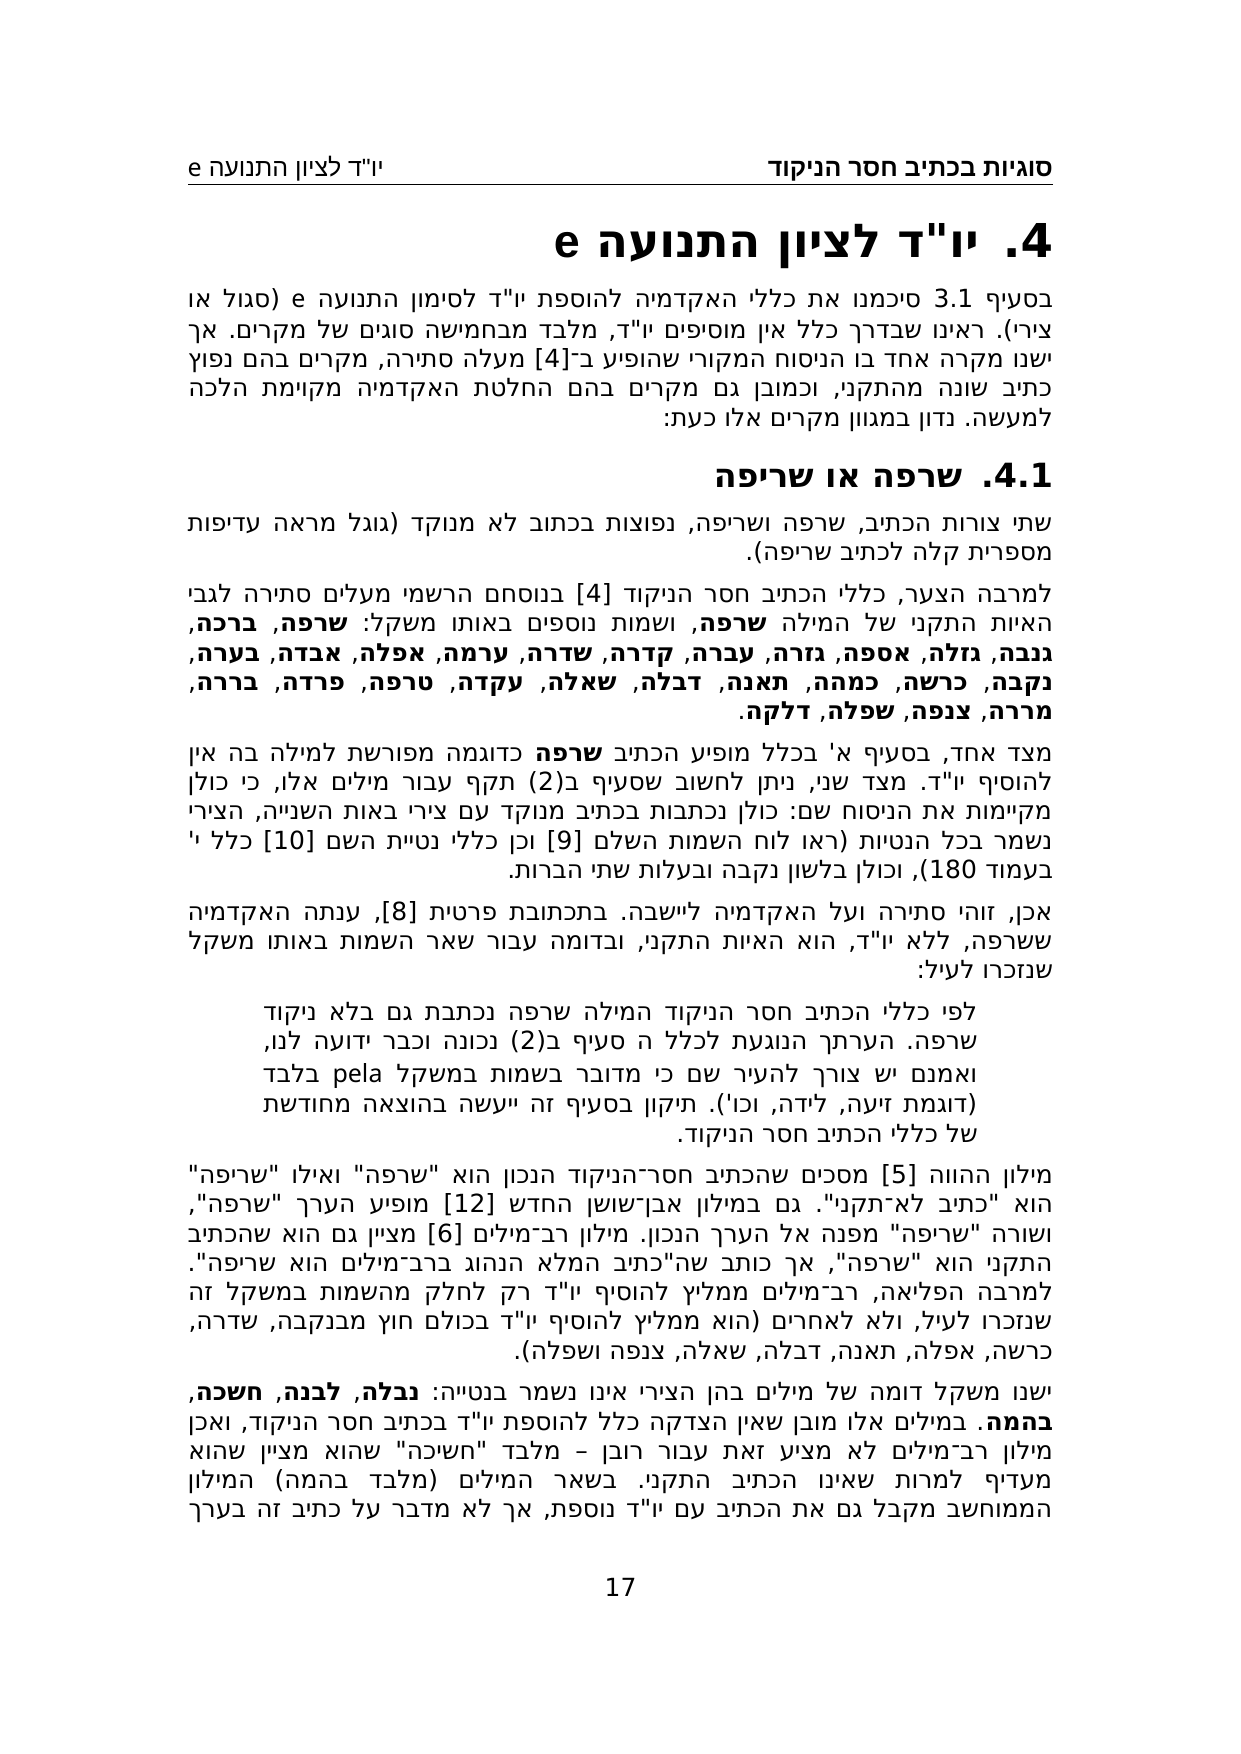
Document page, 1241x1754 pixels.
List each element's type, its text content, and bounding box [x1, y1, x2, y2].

text מילון ההווה [5] מסכים שהכתיב חסר־הניקוד הנכון הוא "שרפה" ואילו "שריפה" הוא "כתיב לא־תקני". גם במילון אבן־שושן החדש [12] מופיע הערך "שרפה", ושורה "שריפה" מפנה אל הערך הנכון. מילון רב־מילים [6] מציין גם הוא שהכתיב התקני הוא "שרפה", אך כותב שה"כתיב המלא הנהוג ברב־מילים הוא שריפה". למרבה הפליאה, רב־מילים ממליץ להוסיף יו"ד רק לחלק מהשמות במשקל זה שנזכרו לעיל, ולא לאחרים (הוא ממליץ להוסיף יו"ד בכולם חוץ מבנקבה, שדרה, כרשה, אפלה, תאנה, דבלה, שאלה, צנפה ושפלה). [187, 1160, 1053, 1365]
text מצד אחד, בסעיף א' בכלל מופיע הכתיב שרפה כדוגמה מפורשת למילה בה אין להוסיף יו"ד. מצד שני, ניתן לחשוב שסעיף ב(2) תקף עבור מילים אלו, כי כולן מקיימות את הניסוח שם: כולן נכתבות בכתיב מנוקד עם צירי באות השנייה, הצירי נשמר בכל הנטיות (ראו לוח השמות השלם [9] וכן כללי נטיית השם [10] כלל י' בעמוד 180), וכולן בלשון נקבה ובעלות שתי הברות. [187, 738, 1053, 884]
subtitle יו"ד לציון התנועה e [187, 214, 1053, 268]
text אכן, זוהי סתירה ועל האקדמיה ליישבה. בתכתובת פרטית [8], ענתה האקדמיה ששרפה, ללא יו"ד, הוא האיות התקני, ובדומה עבור שאר השמות באותו משקל שנזכרו לעיל: [187, 897, 1053, 985]
text בסעיף 3.1 סיכמנו את כללי האקדמיה להוספת יו"ד לסימון התנועה e (סגול או צירי). ראינו שבדרך כלל אין מוסיפים יו"ד, מלבד מבחמישה סוגים של מקרים. אך ישנו מקרה אחד בו הניסוח המקורי שהופיע ב־[4] מעלה סתירה, מקרים בהם נפוץ כתיב שונה מהתקני, וכמובן גם מקרים בהם החלטת האקדמיה מקוימת הלכה למעשה. נדון במגוון מקרים אלו כעת: [187, 281, 1053, 432]
text למרבה הצער, כללי הכתיב חסר הניקוד [4] בנוסחם הרשמי מעלים סתירה לגבי האיות התקני של המילה שרפה, ושמות נוספים באותו משקל: שרפה, ברכה, גנבה, גזלה, אספה, גזרה, עברה, קדרה, שדרה, ערמה, אפלה, אבדה, בערה, נקבה, כרשה, כמהה, תאנה, דבלה, שאלה, עקדה, טרפה, פרדה, בררה, מררה, צנפה, שפלה, דלקה. [187, 579, 1053, 726]
text שתי צורות הכתיב, שרפה ושריפה, נפוצות בכתוב לא מנוקד (גוגל מראה עדיפות מספרית קלה לכתיב שריפה). [187, 508, 1053, 567]
subtitle שרפה או שריפה [187, 457, 1053, 496]
text לפי כללי הכתיב חסר הניקוד המילה שרפה נכתבת גם בלא ניקוד שרפה. הערתך הנוגעת לכלל ה סעיף ב(2) נכונה וכבר ידועה לנו, ואמנם יש צורך להעיר שם כי מדובר בשמות במשקל pela בלבד (דוגמת זיעה, לידה, וכו'). תיקון בסעיף זה ייעשה בהוצאה מחודשת של כללי הכתיב חסר הניקוד. [262, 997, 978, 1148]
text ישנו משקל דומה של מילים בהן הצירי אינו נשמר בנטייה: נבלה, לבנה, חשכה, בהמה. במילים אלו מובן שאין הצדקה כלל להוספת יו"ד בכתיב חסר הניקוד, ואכן מילון רב־מילים לא מציע זאת עבור רובן – מלבד "חשיכה" שהוא מציין שהוא מעדיף למרות שאינו הכתיב התקני. בשאר המילים (מלבד בהמה) המילון הממוחשב מקבל גם את הכתיב עם יו"ד נוספת, אך לא מדבר על כתיב זה בערך [187, 1378, 1053, 1524]
